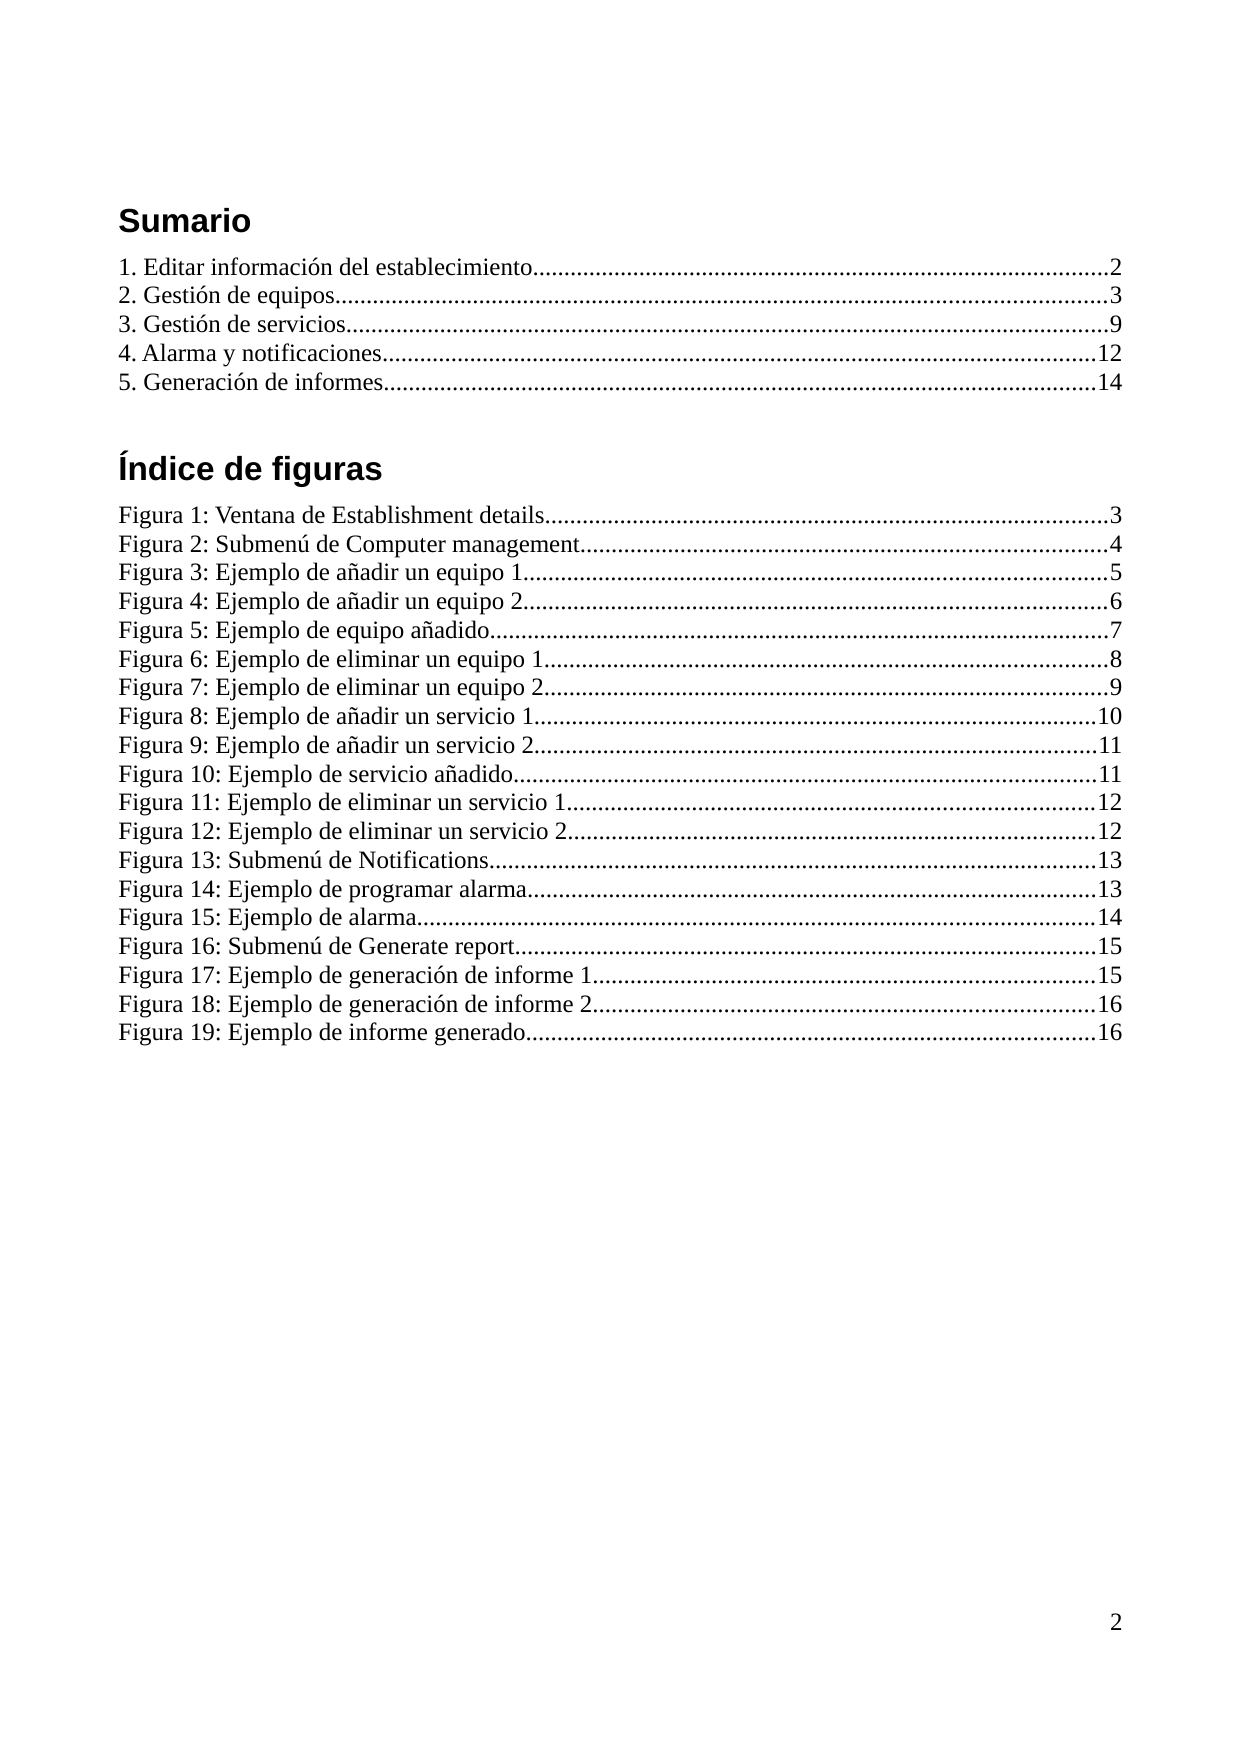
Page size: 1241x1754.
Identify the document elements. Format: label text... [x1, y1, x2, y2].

text Figura 12: Ejemplo de eliminar un servicio 2 12 [118, 816, 1122, 845]
text Figura 5: Ejemplo de equipo añadido 7 [118, 615, 1122, 644]
text Figura 11: Ejemplo de eliminar un servicio 1 12 [118, 787, 1122, 816]
text Figura 14: Ejemplo de programar alarma 13 [118, 874, 1122, 902]
text Figura 1: Ventana de Establishment details. 3 [118, 500, 1122, 529]
text 3. Gestión de servicios 9 [118, 309, 1122, 338]
subtitle Índice de figuras [118, 449, 1122, 487]
text Figura 15: Ejemplo de alarma 14 [118, 902, 1122, 931]
text 1. Editar información del establecimiento 2 [118, 252, 1122, 280]
text 5. Generación de informes 14 [118, 367, 1122, 395]
text Figura 17: Ejemplo de generación de informe 1 15 [118, 960, 1122, 989]
text Figura 6: Ejemplo de eliminar un equipo 1 8 [118, 644, 1122, 672]
text Figura 19: Ejemplo de informe generado 16 [118, 1017, 1122, 1046]
text 4. Alarma y notificaciones 12 [118, 338, 1122, 367]
text Figura 8: Ejemplo de añadir un servicio 1 10 [118, 701, 1122, 730]
text Figura 10: Ejemplo de servicio añadido 11 [118, 759, 1122, 787]
subtitle Sumario [118, 201, 1122, 239]
text Figura 3: Ejemplo de añadir un equipo 1 5 [118, 557, 1122, 586]
text 2. Gestión de equipos 3 [118, 280, 1122, 309]
text Figura 4: Ejemplo de añadir un equipo 2 6 [118, 586, 1122, 615]
text Figura 13: Submenú de Notifications 13 [118, 845, 1122, 874]
text Figura 7: Ejemplo de eliminar un equipo 2 9 [118, 672, 1122, 701]
text Figura 2: Submenú de Computer management. 4 [118, 529, 1122, 557]
text Figura 18: Ejemplo de generación de informe 2 16 [118, 989, 1122, 1017]
text Figura 9: Ejemplo de añadir un servicio 2 11 [118, 730, 1122, 759]
text Figura 16: Submenú de Generate report 15 [118, 931, 1122, 960]
